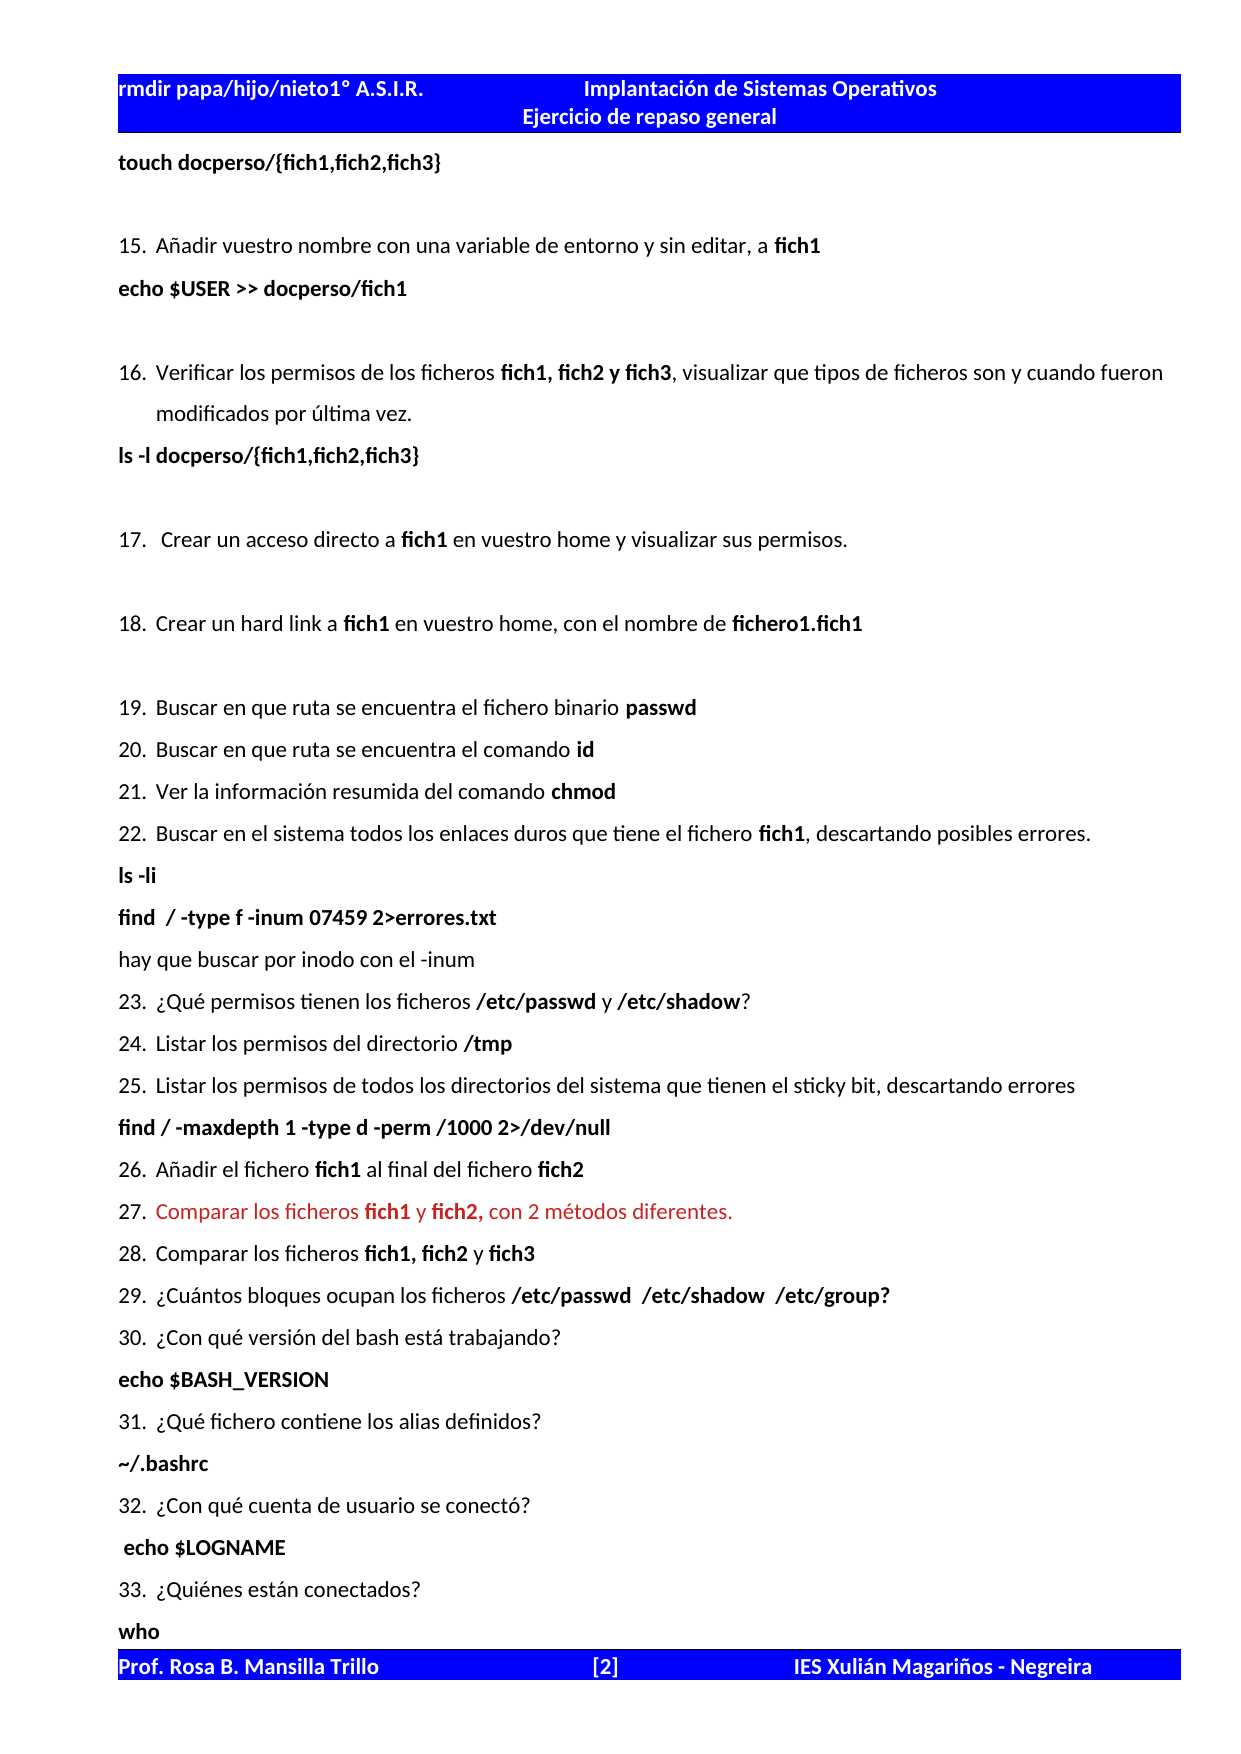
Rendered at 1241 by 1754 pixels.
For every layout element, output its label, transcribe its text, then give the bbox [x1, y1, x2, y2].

list ¿Con qué versión del bash está trabajando? [118, 1323, 1181, 1351]
list Añadir vuestro nombre con una variable de entorno y sin editar, a fich1 [118, 232, 1181, 260]
list ¿Cuántos bloques ocupan los ficheros /etc/passwd /etc/shadow /etc/group? [118, 1281, 1181, 1309]
list Buscar en que ruta se encuentra el comando id [118, 735, 1181, 763]
text echo $LOGNAME [118, 1533, 1181, 1561]
list Listar los permisos del directorio /tmp [118, 1029, 1181, 1057]
list Añadir el fichero fich1 al final del fichero fich2 [118, 1155, 1181, 1183]
text find / -type f -inum 07459 2>errores.txt [118, 903, 1181, 931]
text ~/.bashrc [118, 1449, 1181, 1477]
list ¿Con qué cuenta de usuario se conectó? [118, 1491, 1181, 1519]
list ¿Qué permisos tienen los ficheros /etc/passwd y /etc/shadow? [118, 987, 1181, 1015]
list Comparar los ficheros fich1 y fich2, con 2 métodos diferentes. [118, 1197, 1181, 1225]
text echo $USER >> docperso/fich1 [118, 274, 1181, 302]
list Buscar en que ruta se encuentra el fichero binario passwd [118, 693, 1181, 721]
list Comparar los ficheros fich1, fich2 y fich3 [118, 1239, 1181, 1267]
list Crear un hard link a fich1 en vuestro home, con el nombre de fichero1.fich1 [118, 609, 1181, 637]
text ls -l docperso/{fich1,fich2,fich3} [118, 442, 1181, 469]
list Listar los permisos de todos los directorios del sistema que tienen el sticky bit, descartando errores [118, 1071, 1181, 1099]
text echo $BASH_VERSION [118, 1365, 1181, 1393]
list Crear un acceso directo a fich1 en vuestro home y visualizar sus permisos. [118, 526, 1181, 553]
text who [118, 1617, 1181, 1645]
text find / -maxdepth 1 -type d -perm /1000 2>/dev/null [118, 1113, 1181, 1141]
list Buscar en el sistema todos los enlaces duros que tiene el fichero fich1, descartando posibles errores. [118, 819, 1181, 847]
list Verificar los permisos de los ficheros fich1, fich2 y fich3, visualizar que tipos de ficheros son y cuando fueron modificados por última vez. [118, 358, 1181, 428]
text touch docperso/{fich1,fich2,fich3} [118, 148, 1181, 176]
list Ver la información resumida del comando chmod [118, 777, 1181, 805]
list ¿Quiénes están conectados? [118, 1575, 1181, 1603]
list ¿Qué fichero contiene los alias definidos? [118, 1407, 1181, 1435]
text hay que buscar por inodo con el -inum [118, 945, 1181, 973]
text ls -li [118, 861, 1181, 889]
